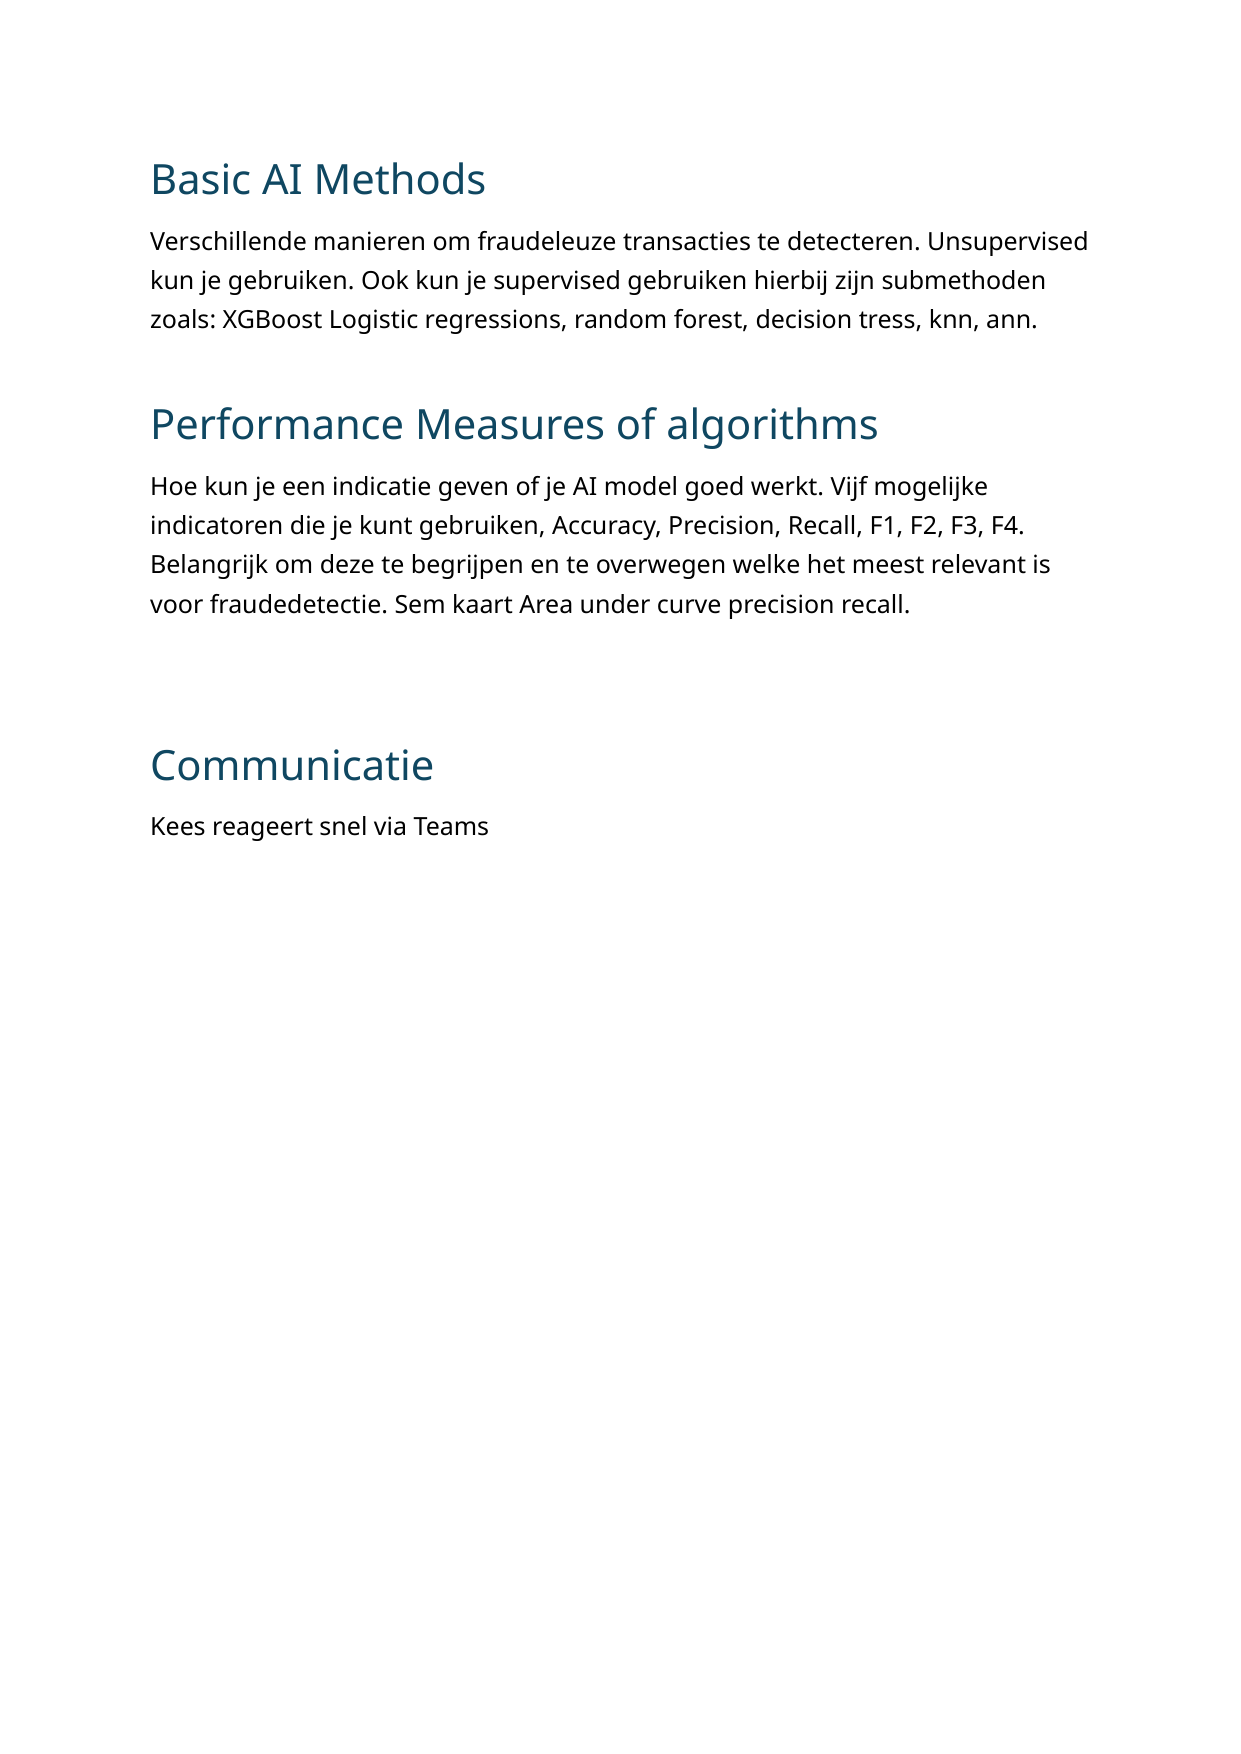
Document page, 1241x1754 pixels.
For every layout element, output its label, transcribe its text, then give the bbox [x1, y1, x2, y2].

text Kees reageert snel via Teams [150, 809, 1090, 843]
subtitle Basic AI Methods [150, 150, 1090, 207]
text Verschillende manieren om fraudeleuze transacties te detecteren. Unsupervised kun je gebruiken. Ook kun je supervised gebruiken hierbij zijn submethoden zoals: XGBoost Logistic regressions, random forest, decision tress, knn, ann. [150, 223, 1090, 336]
subtitle Performance Measures of algorithms [150, 395, 1090, 452]
text Hoe kun je een indicatie geven of je AI model goed werkt. Vijf mogelijke indicatoren die je kunt gebruiken, Accuracy, Precision, Recall, F1, F2, F3, F4. Belangrijk om deze te begrijpen en te overwegen welke het meest relevant is voor fraudedetectie. Sem kaart Area under curve precision recall. [150, 469, 1090, 620]
subtitle Communicatie [150, 735, 1090, 792]
